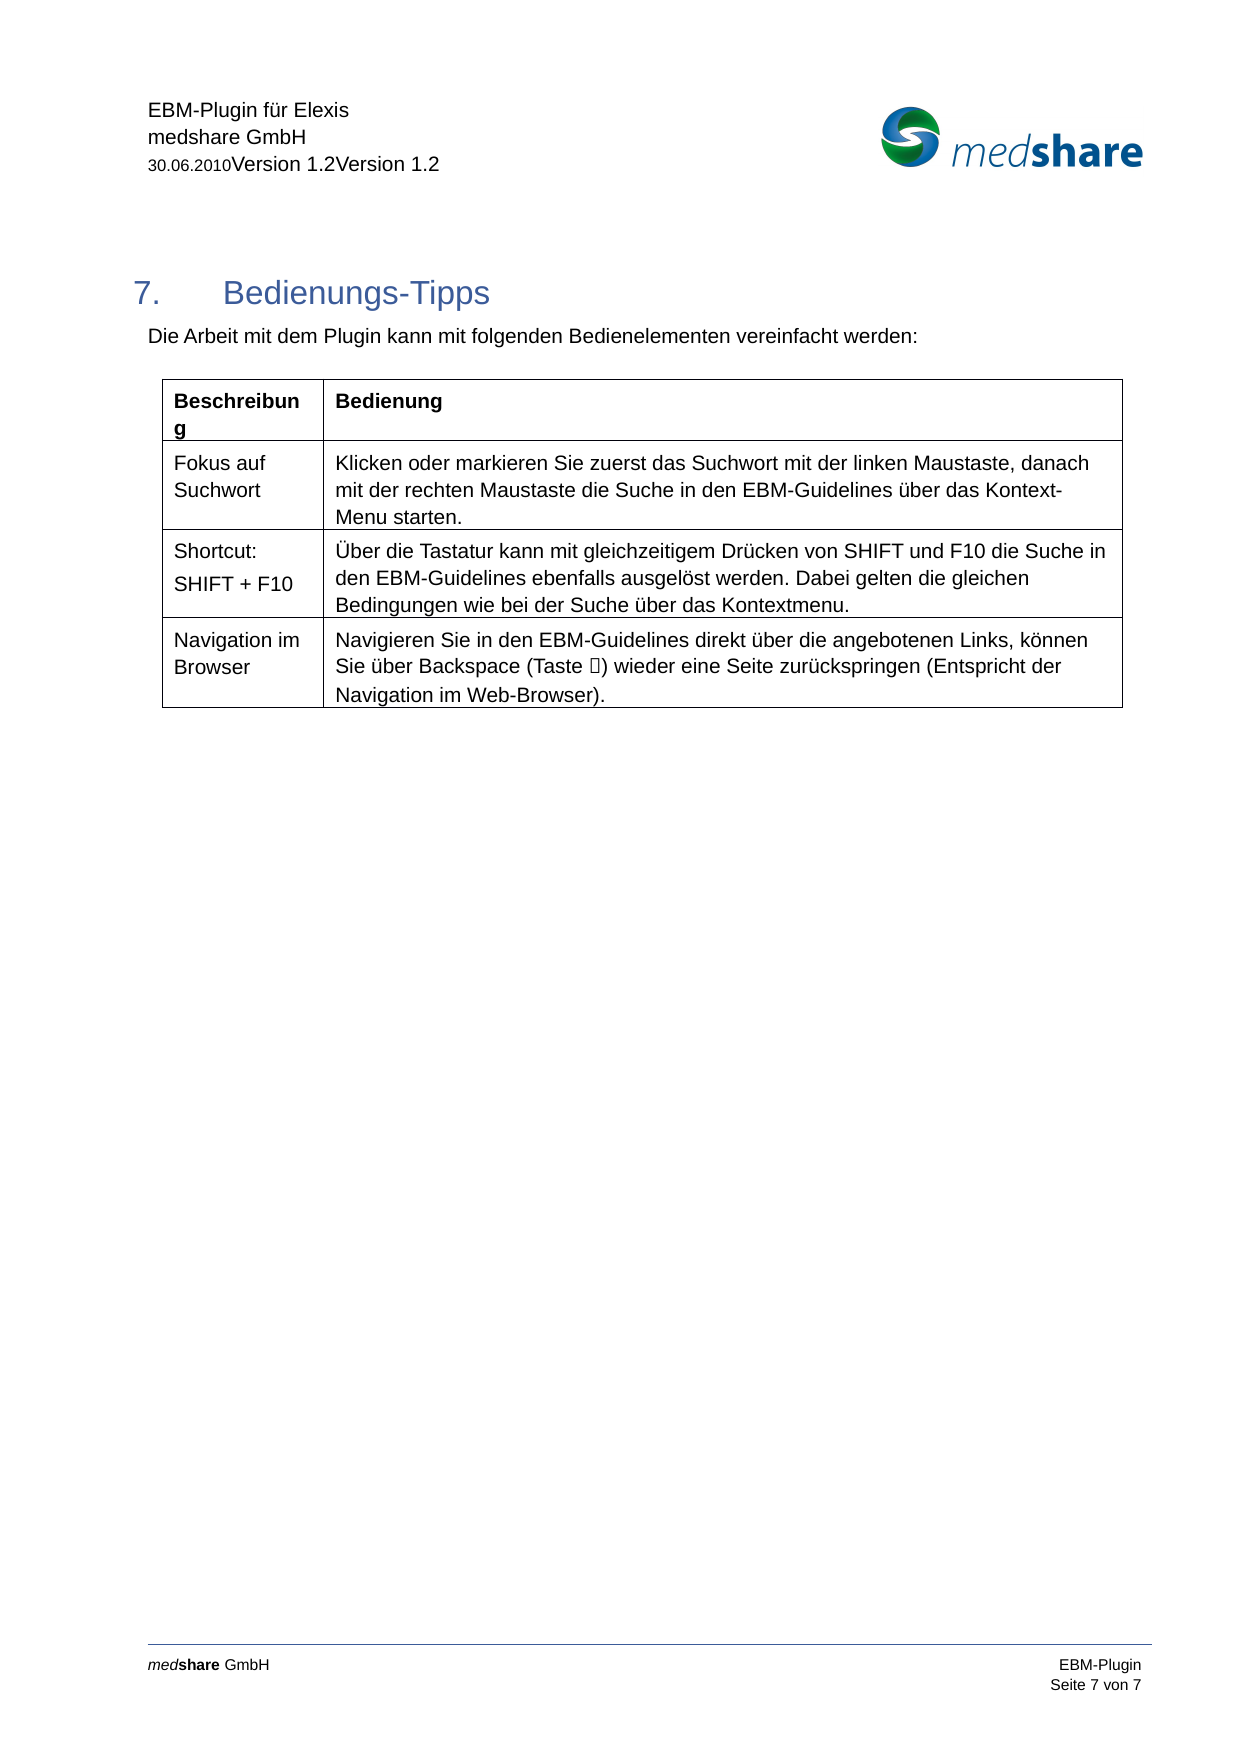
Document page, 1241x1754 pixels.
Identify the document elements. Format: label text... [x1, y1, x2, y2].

table_cell Über die Tastatur kann mit gleichzeitigem Drücken von SHIFT und F10 die Suche in den EBM-Guidelines ebenfalls ausgelöst werden. Dabei gelten die gleichen Bedingungen wie bei der Suche über das Kontextmenu. [324, 530, 1122, 617]
table_cell Shortcut: SHIFT + F10 [163, 530, 323, 617]
table_cell Fokus auf Suchwort [163, 441, 323, 528]
table_cell Navigation im Browser [163, 618, 323, 707]
text Die Arbeit mit dem Plugin kann mit folgenden Bedienelementen vereinfacht werden: [148, 324, 1152, 348]
subtitle Bedienungs-Tipps [133, 273, 1152, 312]
table_cell Navigieren Sie in den EBM-Guidelines direkt über die angebotenen Links, können Sie über Backspace (Taste ) wieder eine Seite zurückspringen (Entspricht der Navigation im Web-Browser). [324, 618, 1122, 707]
table_header Beschreibung [163, 380, 323, 440]
table_cell Klicken oder markieren Sie zuerst das Suchwort mit der linken Maustaste, danach mit der rechten Maustaste die Suche in den EBM-Guidelines über das Kontext-Menu starten. [324, 441, 1122, 528]
table_header Bedienung [324, 380, 1122, 440]
picture [878, 106, 1144, 177]
